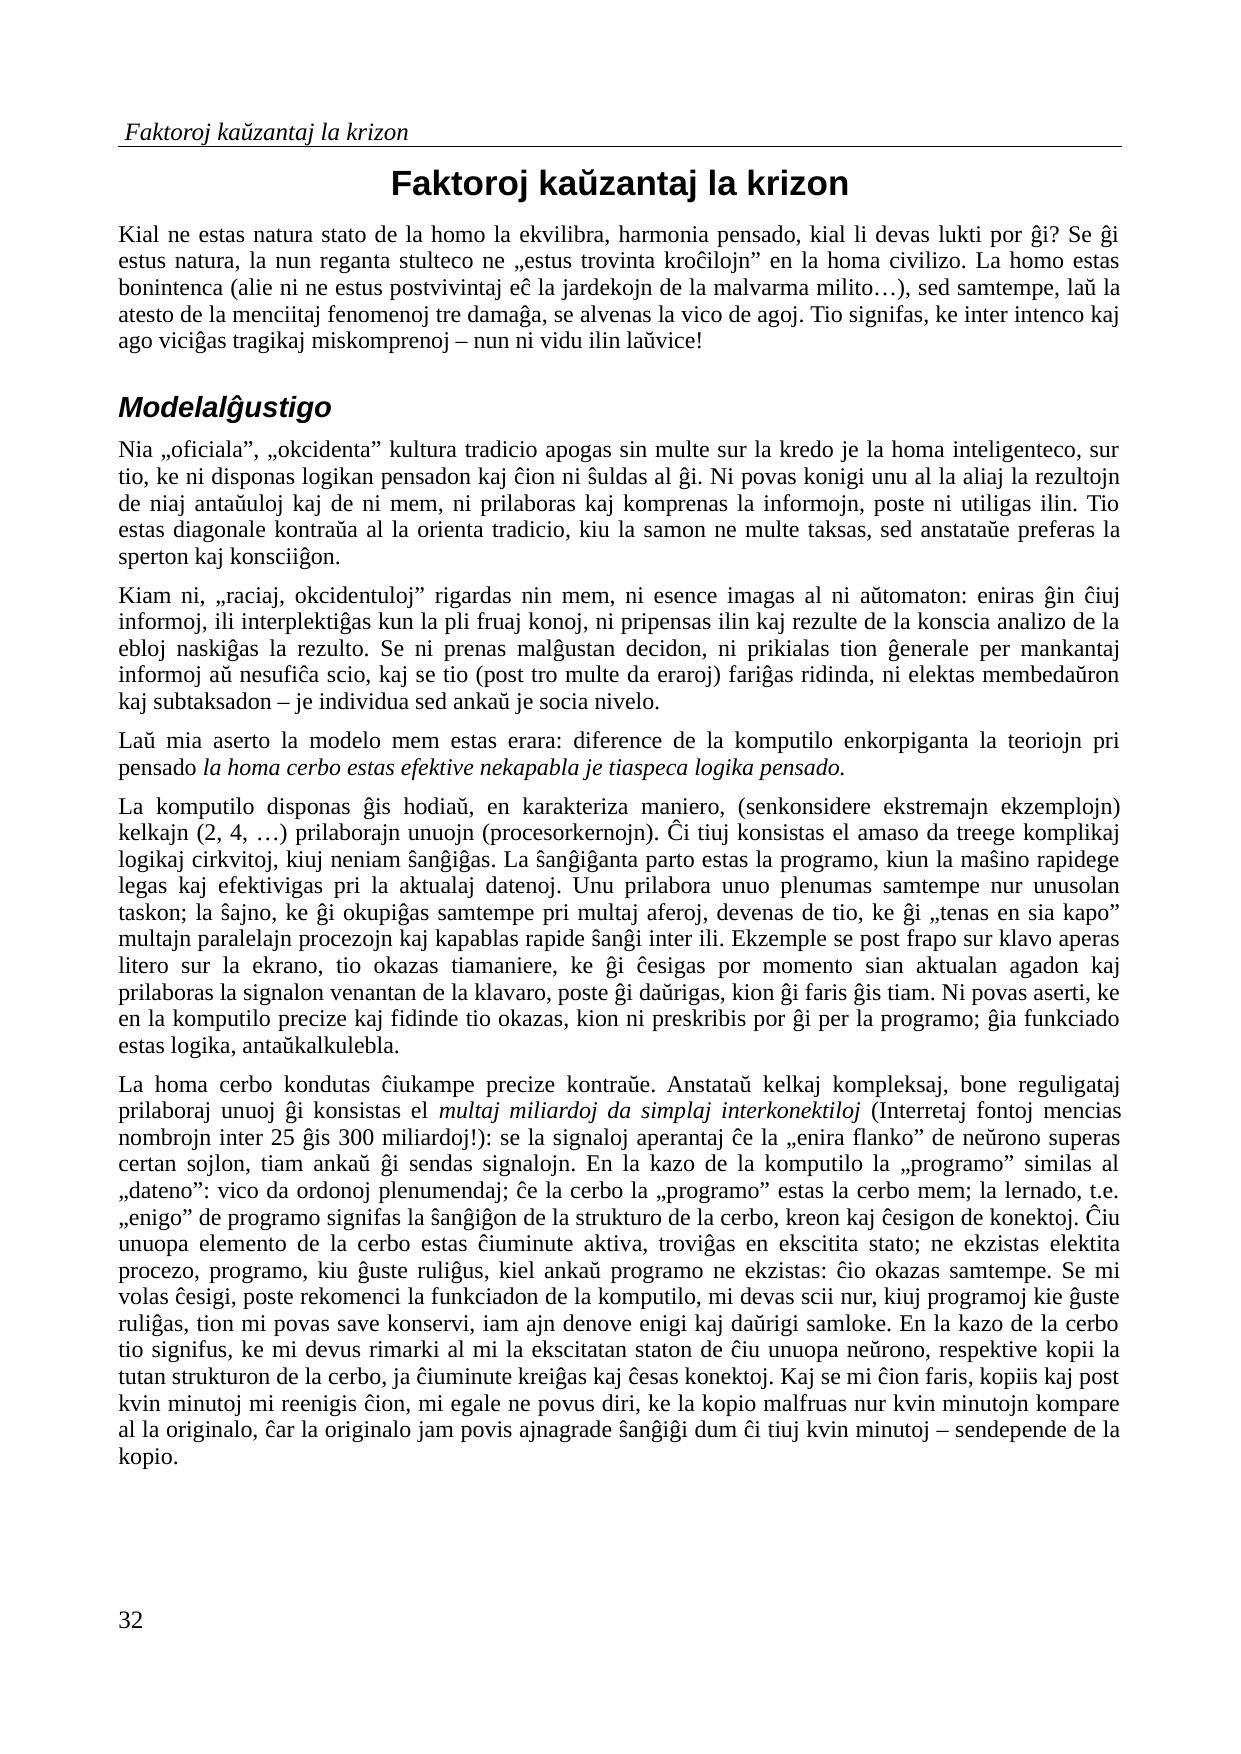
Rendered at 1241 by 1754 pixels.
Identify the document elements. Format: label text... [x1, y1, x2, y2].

text Kiam ni, „raciaj, okcidentuloj” rigardas nin mem, ni esence imagas al ni aŭtomaton: eniras ĝin ĉiuj informoj, ili interplektiĝas kun la pli fruaj konoj, ni pripensas ilin kaj rezulte de la konscia analizo de la ebloj naskiĝas la rezulto. Se ni prenas malĝustan decidon, ni prikialas tion ĝenerale per mankantaj informoj aŭ nesufiĉa scio, kaj se tio (post tro multe da eraroj) fariĝas ridinda, ni elektas membedaŭron kaj subtaksadon – je individua sed ankaŭ je socia nivelo. [118, 582, 1122, 714]
text Laŭ mia aserto la modelo mem estas erara: diference de la komputilo enkorpiganta la teoriojn pri pensado la homa cerbo estas efektive nekapabla je tiaspeca logika pensado. [118, 727, 1122, 780]
text Nia „oficiala”, „okcidenta” kultura tradicio apogas sin multe sur la kredo je la homa inteligenteco, sur tio, ke ni disponas logikan pensadon kaj ĉion ni ŝuldas al ĝi. Ni povas konigi unu al la aliaj la rezultojn de niaj antaŭuloj kaj de ni mem, ni prilaboras kaj komprenas la informojn, poste ni utiligas ilin. Tio estas diagonale kontraŭa al la orienta tradicio, kiu la samon ne multe taksas, sed anstataŭe preferas la sperton kaj konsciiĝon. [118, 436, 1122, 569]
subtitle Faktoroj kaŭzantaj la krizon [118, 164, 1122, 203]
text La komputilo disponas ĝis hodiaŭ, en karakteriza maniero, (senkonsidere ekstremajn ekzemplojn) kelkajn (2, 4, …) prilaborajn unuojn (procesorkernojn). Ĉi tiuj konsistas el amaso da treege komplikaj logikaj cirkvitoj, kiuj neniam ŝanĝiĝas. La ŝanĝiĝanta parto estas la programo, kiun la maŝino rapidege legas kaj efektivigas pri la aktualaj datenoj. Unu prilabora unuo plenumas samtempe nur unusolan taskon; la ŝajno, ke ĝi okupiĝas samtempe pri multaj aferoj, devenas de tio, ke ĝi „tenas en sia kapo” multajn paralelajn procezojn kaj kapablas rapide ŝanĝi inter ili. Ekzemple se post frapo sur klavo aperas litero sur la ekrano, tio okazas tiamaniere, ke ĝi ĉesigas por momento sian aktualan agadon kaj prilaboras la signalon venantan de la klavaro, poste ĝi daŭrigas, kion ĝi faris ĝis tiam. Ni povas aserti, ke en la komputilo precize kaj fidinde tio okazas, kion ni preskribis por ĝi per la programo; ĝia funkciado estas logika, antaŭkalkulebla. [118, 793, 1122, 1058]
text Kial ne estas natura stato de la homo la ekvilibra, harmonia pensado, kial li devas lukti por ĝi? Se ĝi estus natura, la nun reganta stulteco ne „estus trovinta kroĉilojn” en la homa civilizo. La homo estas bonintenca (alie ni ne estus postvivintaj eĉ la jardekojn de la malvarma milito…), sed samtempe, laŭ la atesto de la menciitaj fenomenoj tre damaĝa, se alvenas la vico de agoj. Tio signifas, ke inter intenco kaj ago viciĝas tragikaj miskomprenoj – nun ni vidu ilin laŭvice! [118, 221, 1122, 354]
subtitle Modelalĝustigo [118, 391, 1122, 424]
text La homa cerbo kondutas ĉiukampe precize kontraŭe. Anstataŭ kelkaj kompleksaj, bone reguligataj prilaboraj unuoj ĝi konsistas el multaj miliardoj da simplaj interkonektiloj (Interretaj fontoj mencias nombrojn inter 25 ĝis 300 miliardoj!): se la signaloj aperantaj ĉe la „enira flanko” de neŭrono superas certan sojlon, tiam ankaŭ ĝi sendas signalojn. En la kazo de la komputilo la „programo” similas al „dateno”: vico da ordonoj plenumendaj; ĉe la cerbo la „programo” estas la cerbo mem; la lernado, t.e. „enigo” de programo signifas la ŝanĝiĝon de la strukturo de la cerbo, kreon kaj ĉesigon de konektoj. Ĉiu unuopa elemento de la cerbo estas ĉiuminute aktiva, troviĝas en ekscitita stato; ne ekzistas elektita procezo, programo, kiu ĝuste ruliĝus, kiel ankaŭ programo ne ekzistas: ĉio okazas samtempe. Se mi volas ĉesigi, poste rekomenci la funkciadon de la komputilo, mi devas scii nur, kiuj programoj kie ĝuste ruliĝas, tion mi povas save konservi, iam ajn denove enigi kaj daŭrigi samloke. En la kazo de la cerbo tio signifus, ke mi devus rimarki al mi la ekscitatan staton de ĉiu unuopa neŭrono, respektive kopii la tutan strukturon de la cerbo, ja ĉiuminute kreiĝas kaj ĉesas konektoj. Kaj se mi ĉion faris, kopiis kaj post kvin minutoj mi reenigis ĉion, mi egale ne povus diri, ke la kopio malfruas nur kvin minutojn kompare al la originalo, ĉar la originalo jam povis ajnagrade ŝanĝiĝi dum ĉi tiuj kvin minutoj – sendepende de la kopio. [118, 1071, 1122, 1469]
